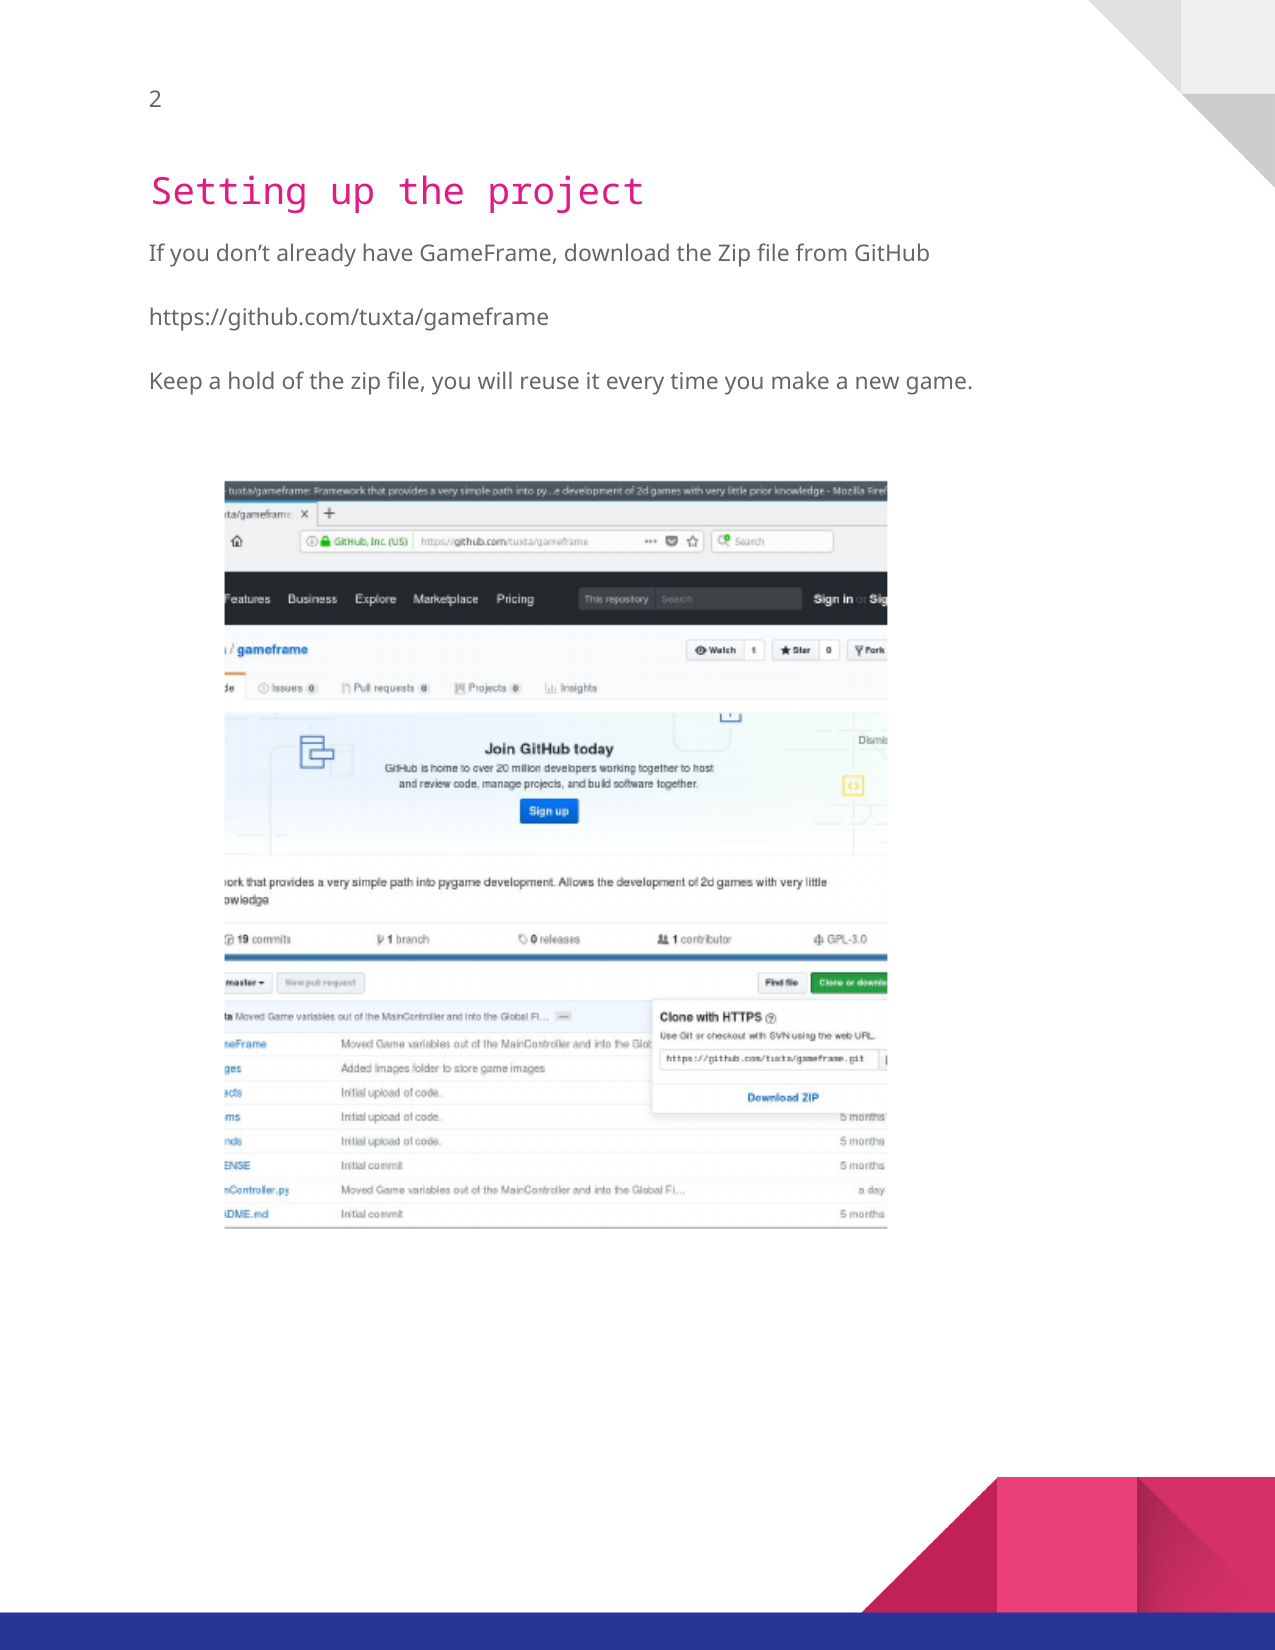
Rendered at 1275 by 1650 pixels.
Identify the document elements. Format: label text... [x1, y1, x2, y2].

text https://github.com/tuxta/gameframe [148, 301, 1125, 332]
picture [0, 1476, 1275, 1650]
text If you don’t already have GameFrame, download the Zip file from GitHub [148, 236, 1125, 268]
picture [178, 472, 1097, 1265]
picture [1087, 0, 1275, 188]
text Keep a hold of the zip file, you will reuse it every time you make a new game. [148, 365, 1125, 396]
subtitle Setting up the project [150, 164, 1125, 216]
